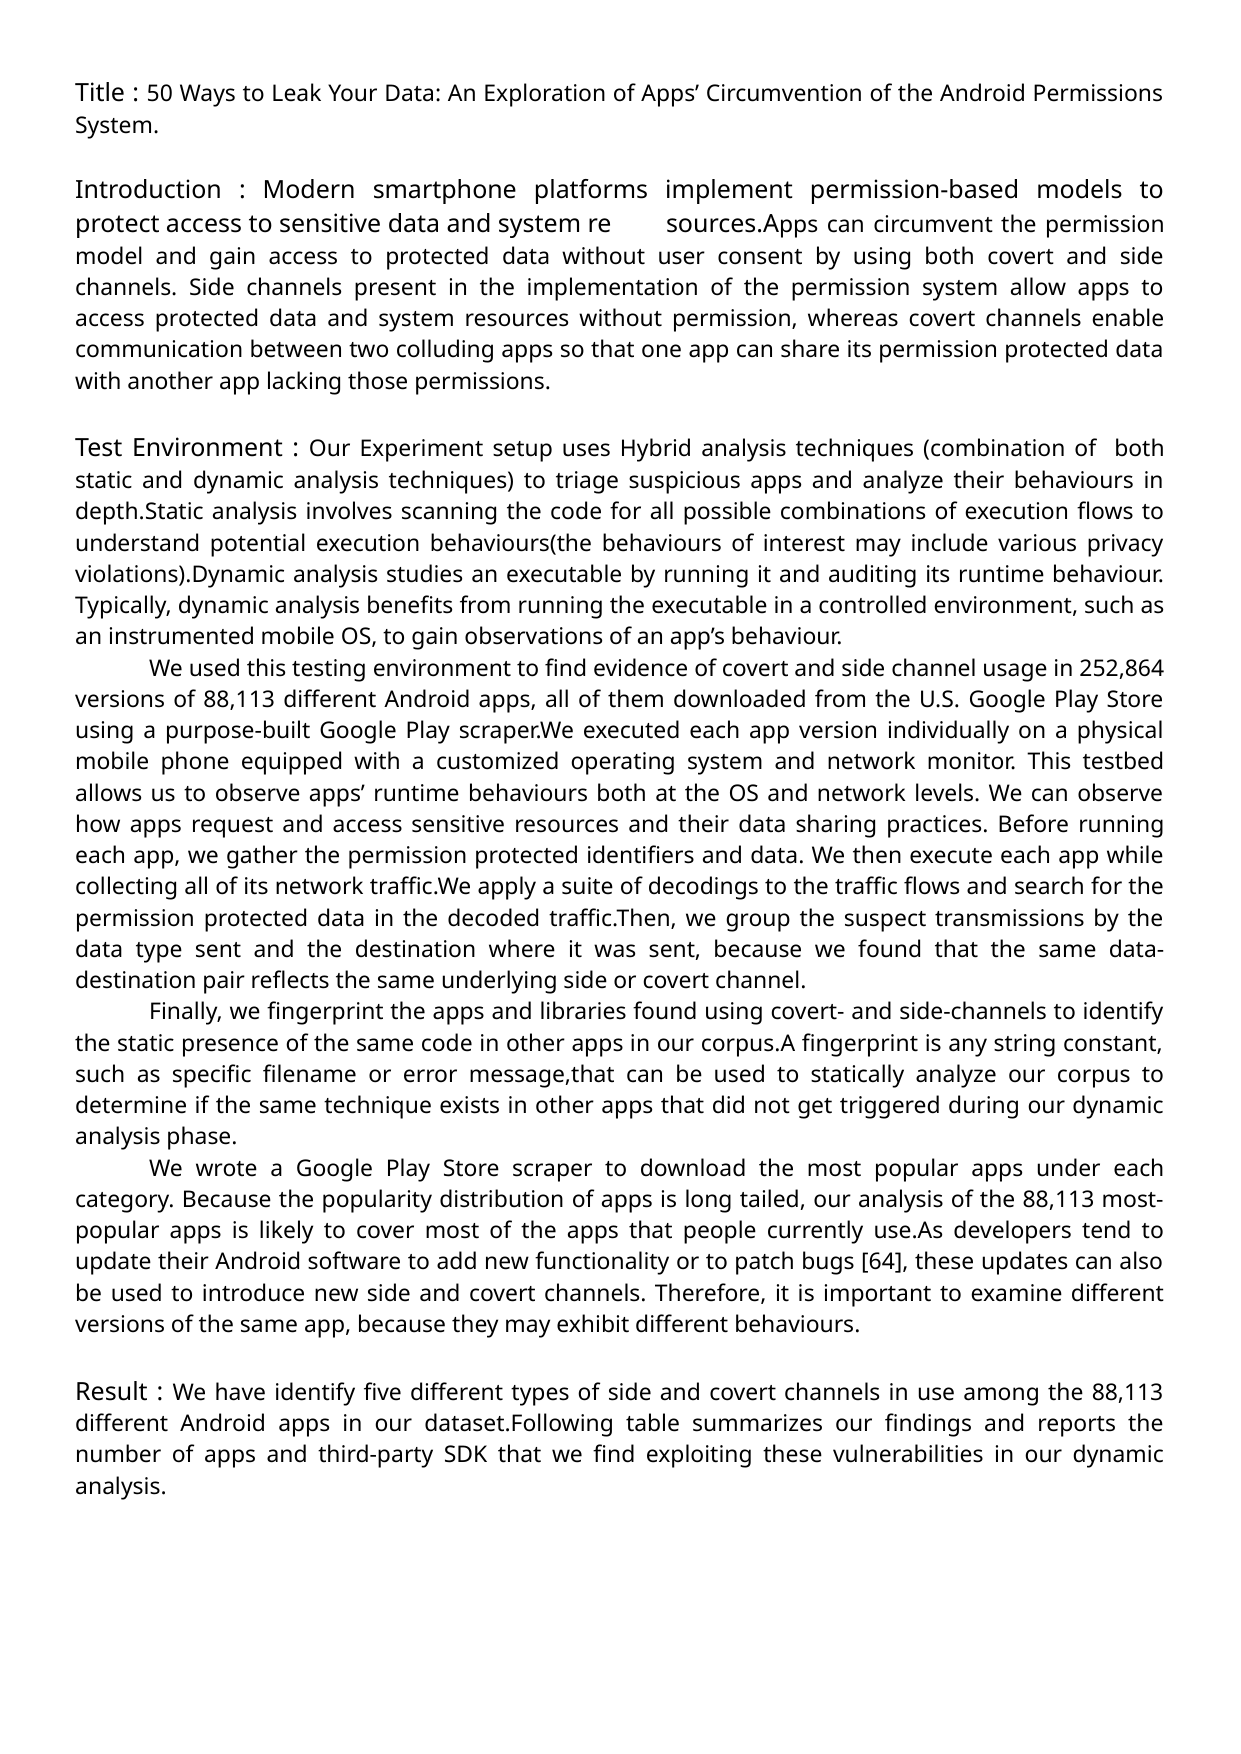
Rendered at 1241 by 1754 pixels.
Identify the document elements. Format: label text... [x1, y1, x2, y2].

text Title : 50 Ways to Leak Your Data: An Exploration of Apps’ Circumvention of the Android Permissions System. [75, 75, 1165, 140]
text We wrote a Google Play Store scraper to download the most popular apps under each category. Because the popularity distribution of apps is long tailed, our analysis of the 88,113 most-popular apps is likely to cover most of the apps that people currently use.As developers tend to update their Android software to add new functionality or to patch bugs [64], these updates can also be used to introduce new side and covert channels. Therefore, it is important to examine different versions of the same app, because they may exhibit different behaviours. [75, 1152, 1165, 1339]
text Result : We have identify five different types of side and covert channels in use among the 88,113 different Android apps in our dataset.Following table summarizes our findings and reports the number of apps and third-party SDK that we find exploiting these vulnerabilities in our dynamic analysis. [75, 1373, 1165, 1501]
text Test Environment : Our Experiment setup uses Hybrid analysis techniques (combination of both static and dynamic analysis techniques) to triage suspicious apps and analyze their behaviours in depth.Static analysis involves scanning the code for all possible combinations of execution flows to understand potential execution behaviours(the behaviours of interest may include various privacy violations).Dynamic analysis studies an executable by running it and auditing its runtime behaviour. Typically, dynamic analysis benefits from running the executable in a controlled environment, such as an instrumented mobile OS, to gain observations of an app’s behaviour. [75, 430, 1165, 652]
text Introduction : Modern smartphone platforms implement permission-based models to protect access to sensitive data and system re sources.Apps can circumvent the permission model and gain access to protected data without user consent by using both covert and side channels. Side channels present in the implementation of the permission system allow apps to access protected data and system resources without permission, whereas covert channels enable communication between two colluding apps so that one app can share its permission protected data with another app lacking those permissions. [75, 172, 1165, 396]
text Finally, we fingerprint the apps and libraries found using covert- and side-channels to identify the static presence of the same code in other apps in our corpus.A fingerprint is any string constant, such as specific filename or error message,that can be used to statically analyze our corpus to determine if the same technique exists in other apps that did not get triggered during our dynamic analysis phase. [75, 995, 1165, 1152]
text We used this testing environment to find evidence of covert and side channel usage in 252,864 versions of 88,113 different Android apps, all of them downloaded from the U.S. Google Play Store using a purpose-built Google Play scraper.We executed each app version individually on a physical mobile phone equipped with a customized operating system and network monitor. This testbed allows us to observe apps’ runtime behaviours both at the OS and network levels. We can observe how apps request and access sensitive resources and their data sharing practices. Before running each app, we gather the permission protected identifiers and data. We then execute each app while collecting all of its network traffic.We apply a suite of decodings to the traffic flows and search for the permission protected data in the decoded traffic.Then, we group the suspect transmissions by the data type sent and the destination where it was sent, because we found that the same data-destination pair reflects the same underlying side or covert channel. [75, 652, 1165, 995]
